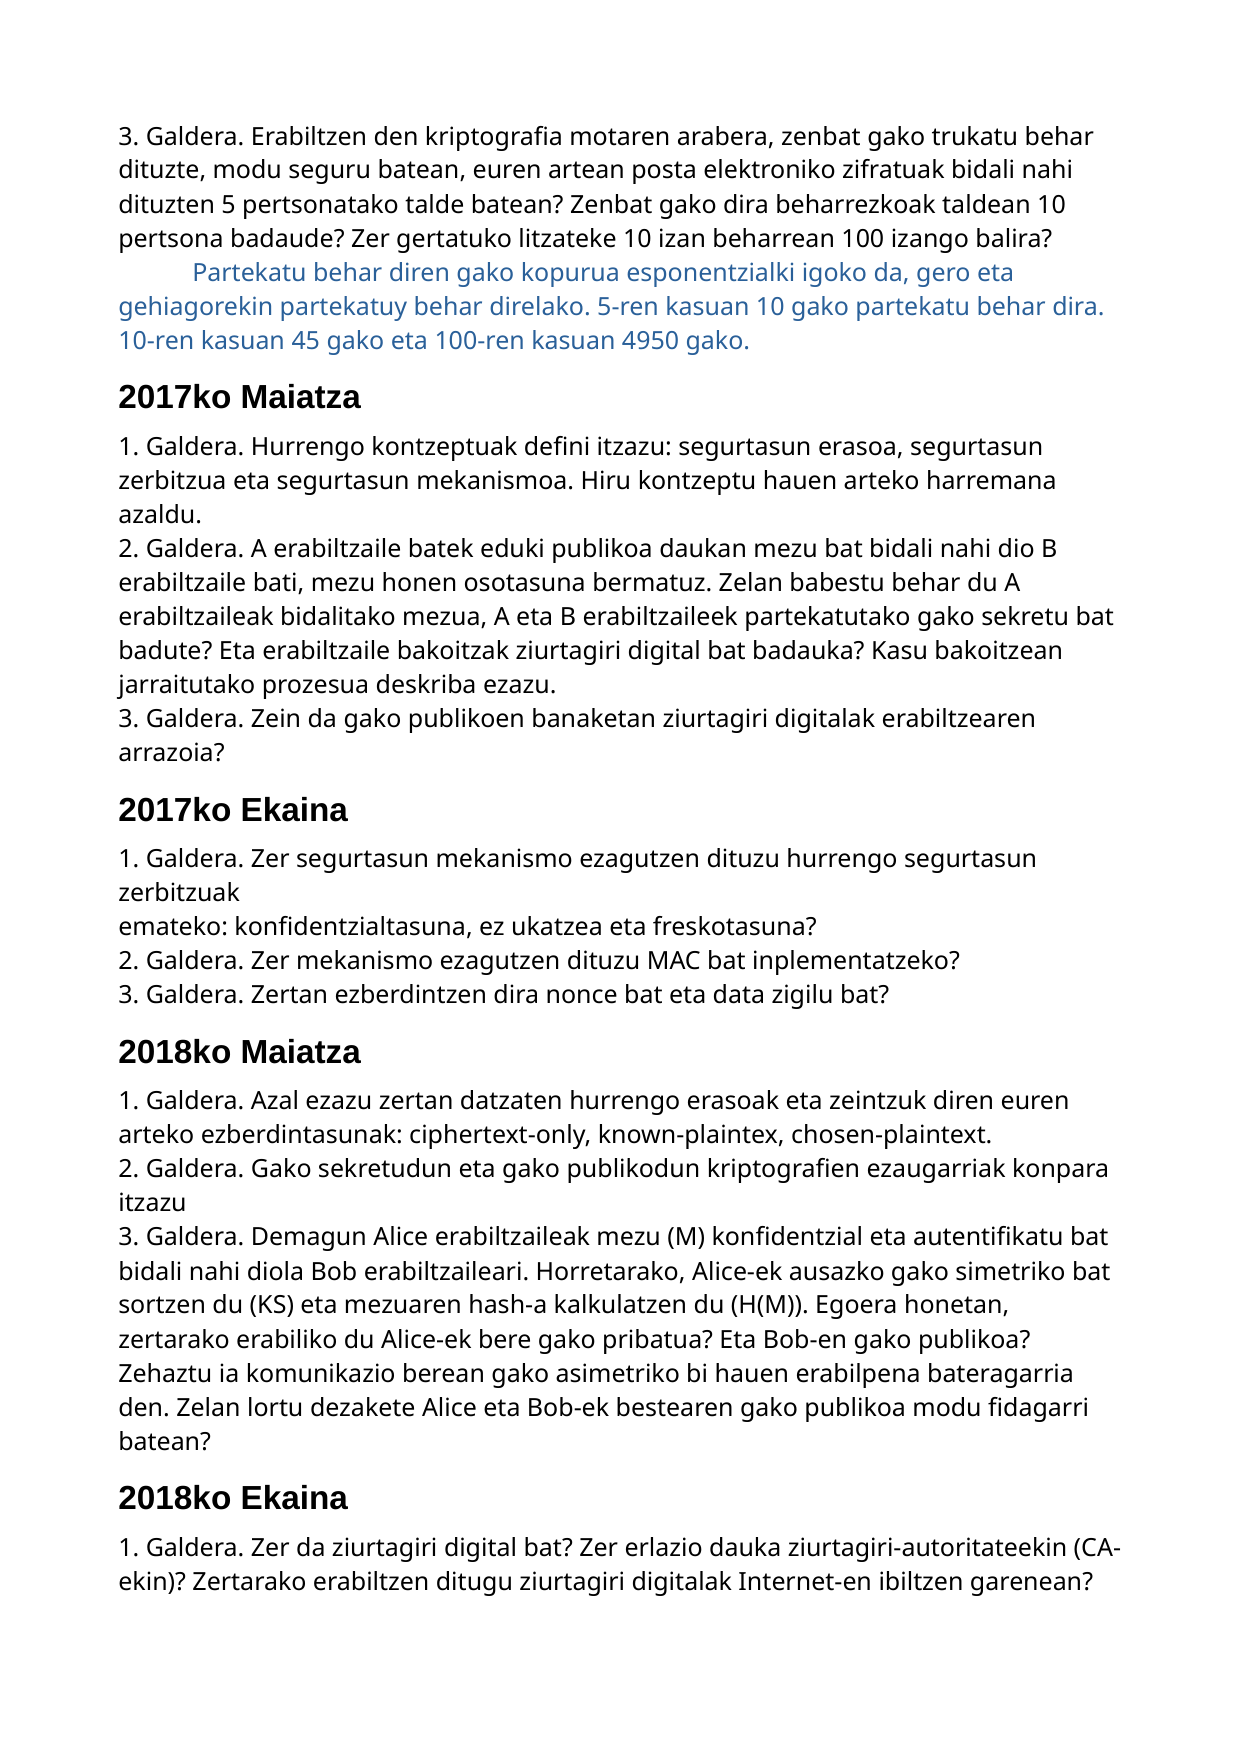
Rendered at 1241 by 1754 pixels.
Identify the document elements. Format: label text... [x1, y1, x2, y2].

text 3. Galdera. Zein da gako publikoen banaketan ziurtagiri digitalak erabiltzearen arrazoia? [118, 701, 1122, 769]
text 3. Galdera. Erabiltzen den kriptografia motaren arabera, zenbat gako trukatu behar dituzte, modu seguru batean, euren artean posta elektroniko zifratuak bidali nahi dituzten 5 pertsonatako talde batean? Zenbat gako dira beharrezkoak taldean 10 pertsona badaude? Zer gertatuko litzateke 10 izan beharrean 100 izango balira? [118, 118, 1122, 254]
text 2. Galdera. Gako sekretudun eta gako publikodun kriptografien ezaugarriak konpara itzazu [118, 1151, 1122, 1219]
text 2. Galdera. A erabiltzaile batek eduki publikoa daukan mezu bat bidali nahi dio B erabiltzaile bati, mezu honen osotasuna bermatuz. Zelan babestu behar du A erabiltzaileak bidalitako mezua, A eta B erabiltzaileek partekatutako gako sekretu bat badute? Eta erabiltzaile bakoitzak ziurtagiri digital bat badauka? Kasu bakoitzean jarraitutako prozesua deskriba ezazu. [118, 531, 1122, 701]
text emateko: konfidentzialtasuna, ez ukatzea eta freskotasuna? [118, 909, 1122, 943]
text 3. Galdera. Zertan ezberdintzen dira nonce bat eta data zigilu bat? [118, 977, 1122, 1011]
subtitle 2017ko Maiatza [118, 377, 1122, 416]
text 3. Galdera. Demagun Alice erabiltzaileak mezu (M) konfidentzial eta autentifikatu bat bidali nahi diola Bob erabiltzaileari. Horretarako, Alice-ek ausazko gako simetriko bat sortzen du (KS) eta mezuaren hash-a kalkulatzen du (H(M)). Egoera honetan, zertarako erabiliko du Alice-ek bere gako pribatua? Eta Bob-en gako publikoa? Zehaztu ia komunikazio berean gako asimetriko bi hauen erabilpena bateragarria den. Zelan lortu dezakete Alice eta Bob-ek bestearen gako publikoa modu fidagarri batean? [118, 1219, 1122, 1457]
subtitle 2018ko Maiatza [118, 1032, 1122, 1070]
subtitle 2017ko Ekaina [118, 790, 1122, 828]
text 1. Galdera. Hurrengo kontzeptuak defini itzazu: segurtasun erasoa, segurtasun zerbitzua eta segurtasun mekanismoa. Hiru kontzeptu hauen arteko harremana azaldu. [118, 428, 1122, 531]
text 1. Galdera. Zer da ziurtagiri digital bat? Zer erlazio dauka ziurtagiri-autoritateekin (CA-ekin)? Zertarako erabiltzen ditugu ziurtagiri digitalak Internet-en ibiltzen garenean? [118, 1529, 1122, 1597]
text 1. Galdera. Zer segurtasun mekanismo ezagutzen dituzu hurrengo segurtasun zerbitzuak [118, 841, 1122, 909]
text 1. Galdera. Azal ezazu zertan datzaten hurrengo erasoak eta zeintzuk diren euren arteko ezberdintasunak: ciphertext-only, known-plaintex, chosen-plaintext. [118, 1083, 1122, 1151]
subtitle 2018ko Ekaina [118, 1478, 1122, 1517]
text Partekatu behar diren gako kopurua esponentzialki igoko da, gero eta gehiagorekin partekatuy behar direlako. 5-ren kasuan 10 gako partekatu behar dira. 10-ren kasuan 45 gako eta 100-ren kasuan 4950 gako. [118, 254, 1122, 357]
text 2. Galdera. Zer mekanismo ezagutzen dituzu MAC bat inplementatzeko? [118, 943, 1122, 977]
